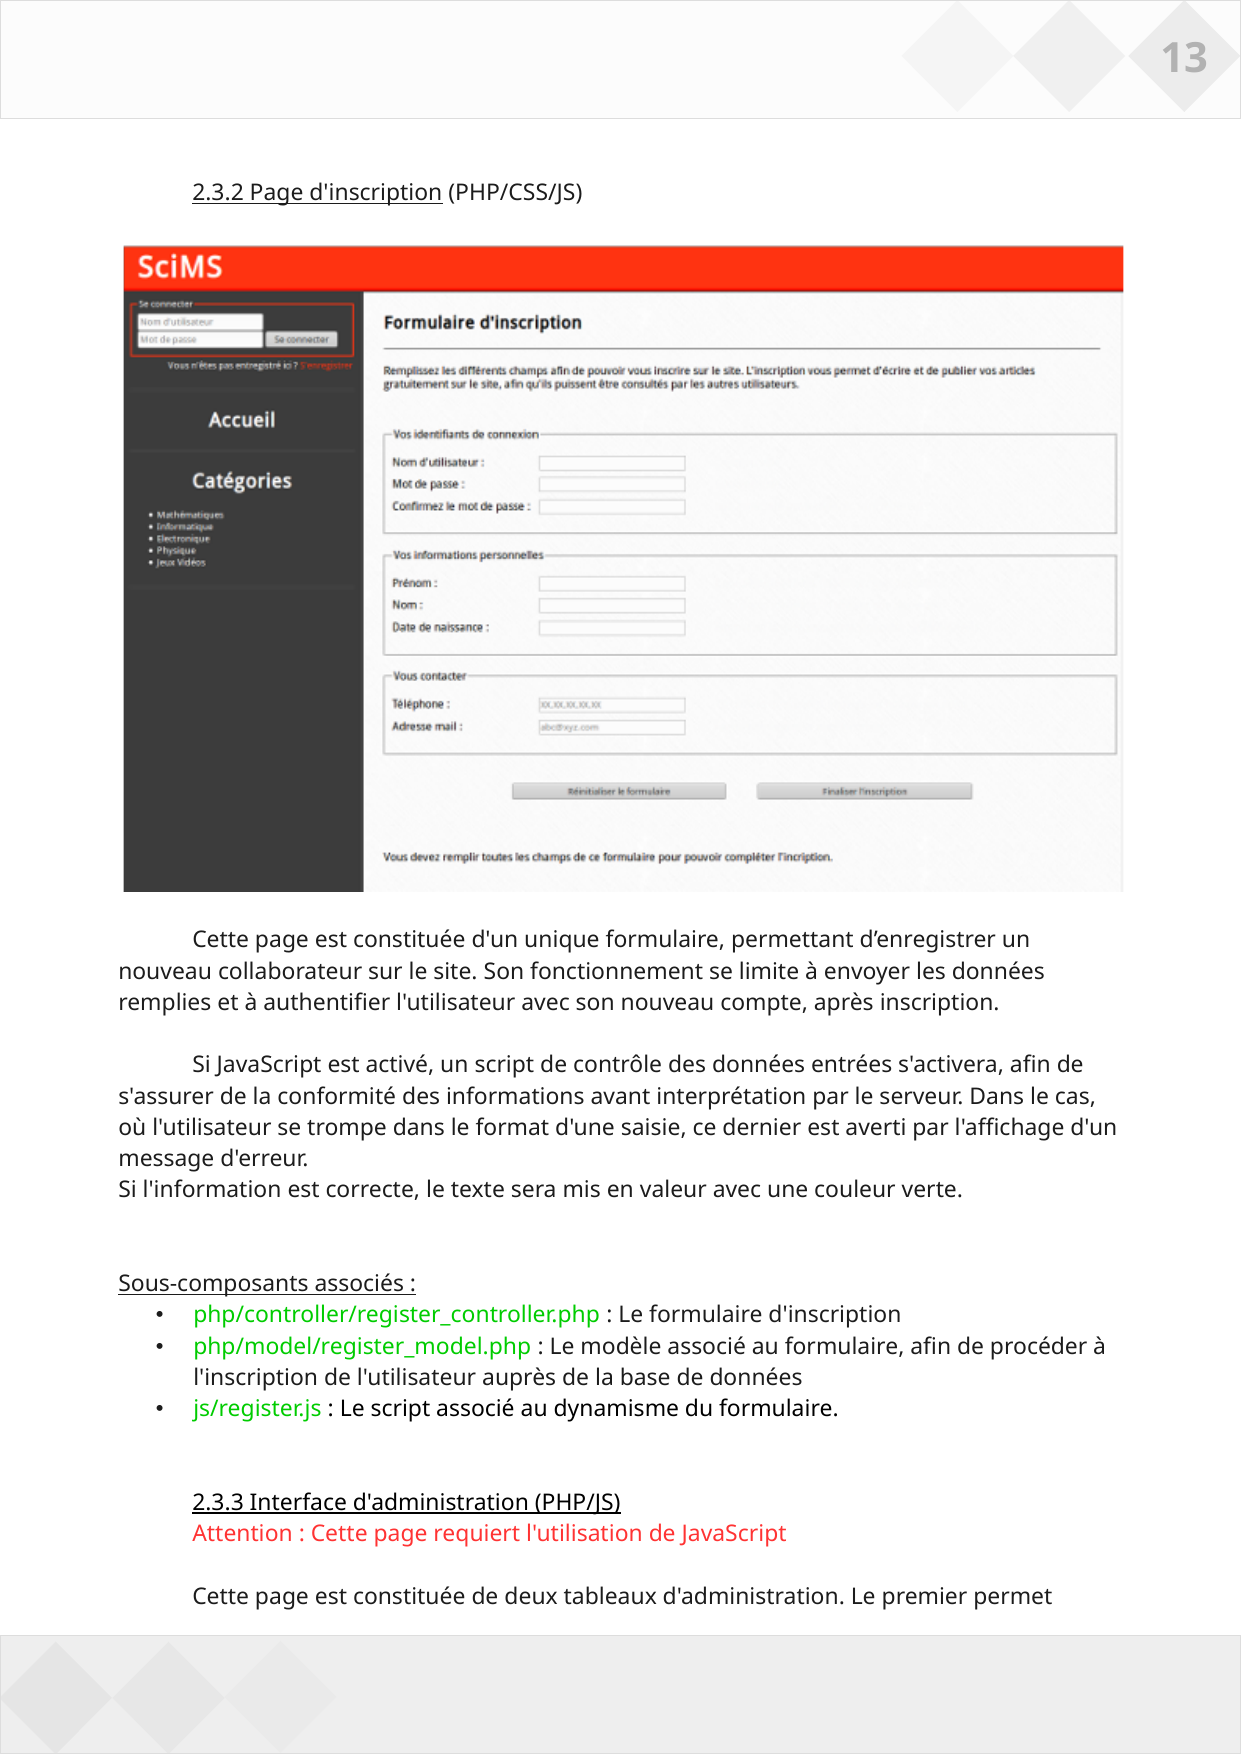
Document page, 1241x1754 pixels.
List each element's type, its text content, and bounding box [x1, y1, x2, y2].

text Sous-composants associés : [118, 1267, 1122, 1298]
text 2.3.3 Interface d'administration (PHP/JS) [118, 1486, 1122, 1517]
list php/model/register_model.php : Le modèle associé au formulaire, afin de procéder à l'inscription de l'utilisateur auprès de la base de données [156, 1329, 1122, 1392]
text Attention : Cette page requiert l'utilisation de JavaScript [118, 1517, 1122, 1548]
list js/register.js : Le script associé au dynamisme du formulaire. [156, 1392, 1122, 1423]
picture [123, 245, 1124, 892]
text Cette page est constituée d'un unique formulaire, permettant d’enregistrer un nouveau collaborateur sur le site. Son fonctionnement se limite à envoyer les données remplies et à authentifier l'utilisateur avec son nouveau compte, après inscription. [118, 923, 1122, 1017]
text 2.3.2 Page d'inscription (PHP/CSS/JS) [118, 176, 1122, 208]
text Si l'information est correcte, le texte sera mis en valeur avec une couleur verte. [118, 1173, 1122, 1204]
text Si JavaScript est activé, un script de contrôle des données entrées s'activera, afin de s'assurer de la conformité des informations avant interprétation par le serveur. Dans le cas, où l'utilisateur se trompe dans le format d'une saisie, ce dernier est averti par l'affichage d'un message d'erreur. [118, 1048, 1122, 1173]
text Cette page est constituée de deux tableaux d'administration. Le premier permet [118, 1579, 1122, 1611]
list php/controller/register_controller.php : Le formulaire d'inscription [156, 1298, 1122, 1329]
